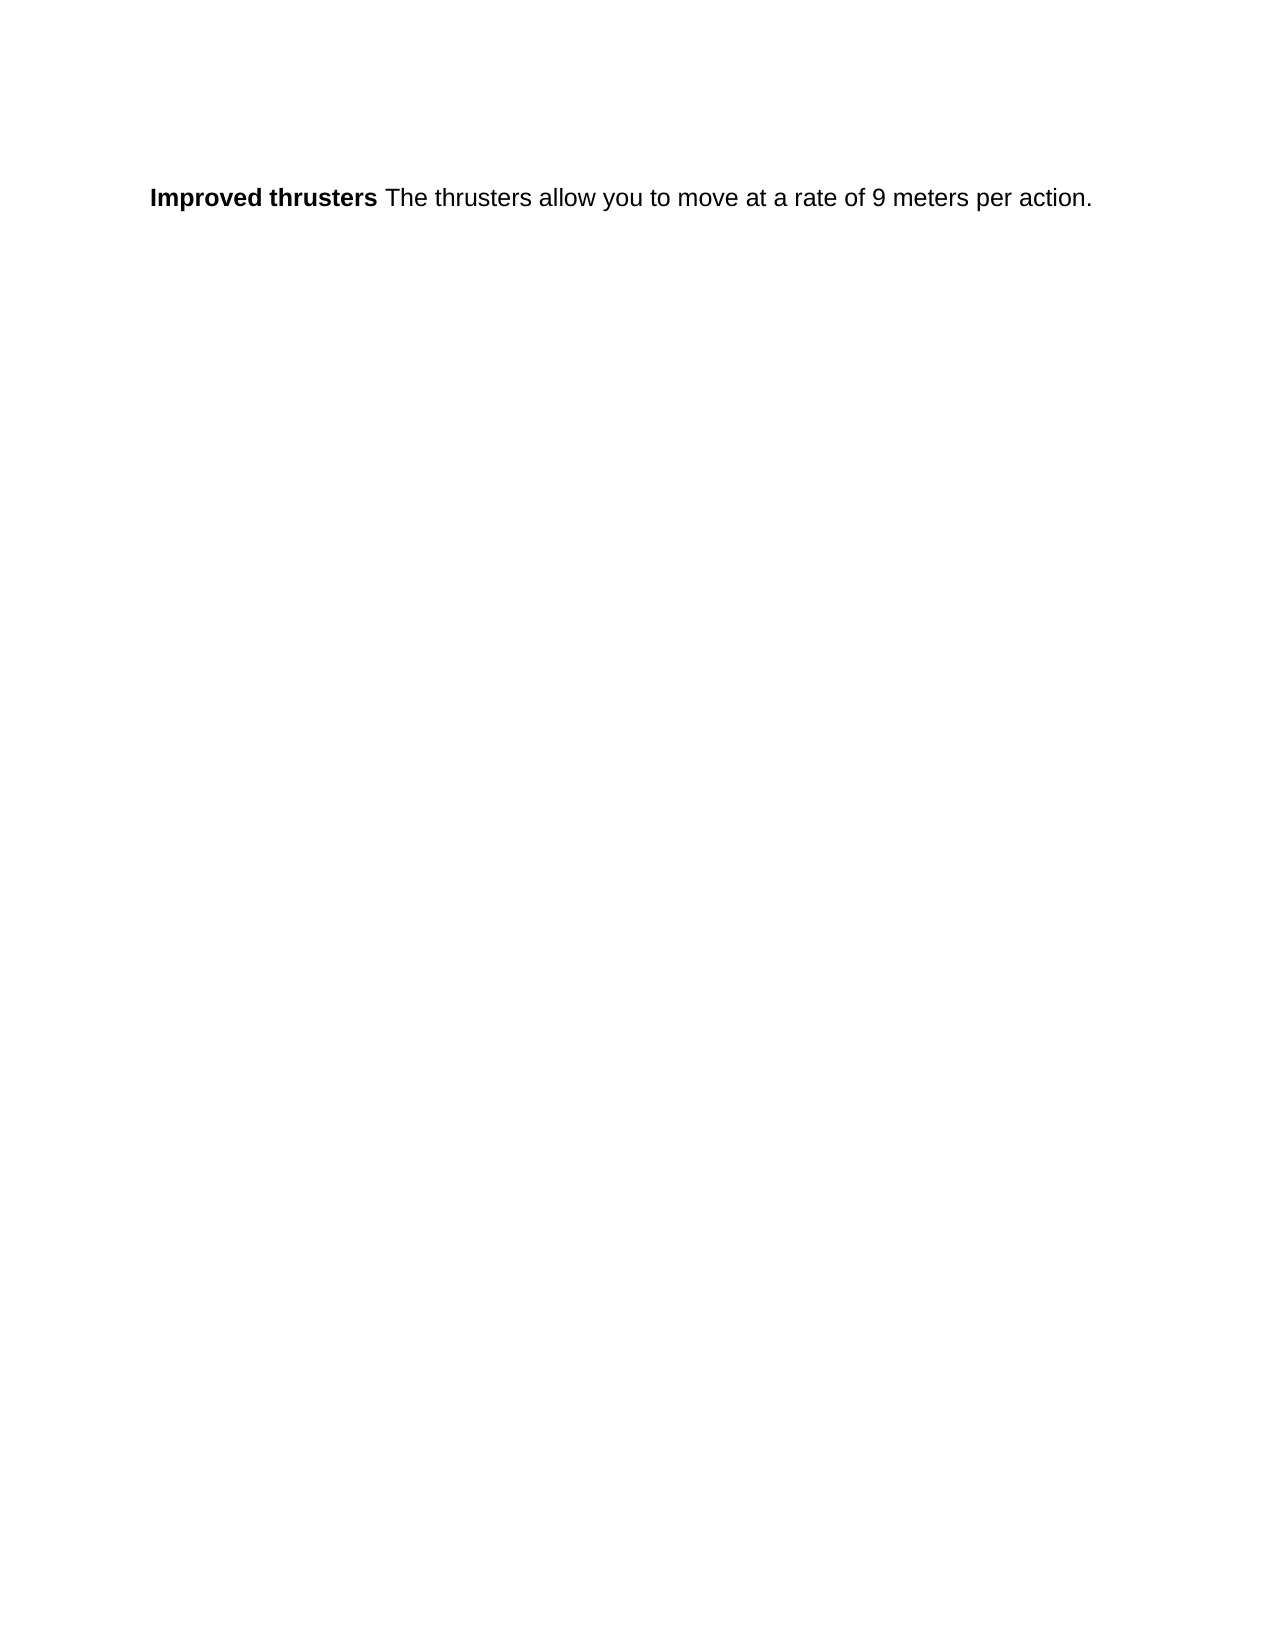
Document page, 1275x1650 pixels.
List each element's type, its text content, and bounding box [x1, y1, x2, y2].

text Improved thrusters The thrusters allow you to move at a rate of 9 meters per action. [150, 183, 1125, 212]
